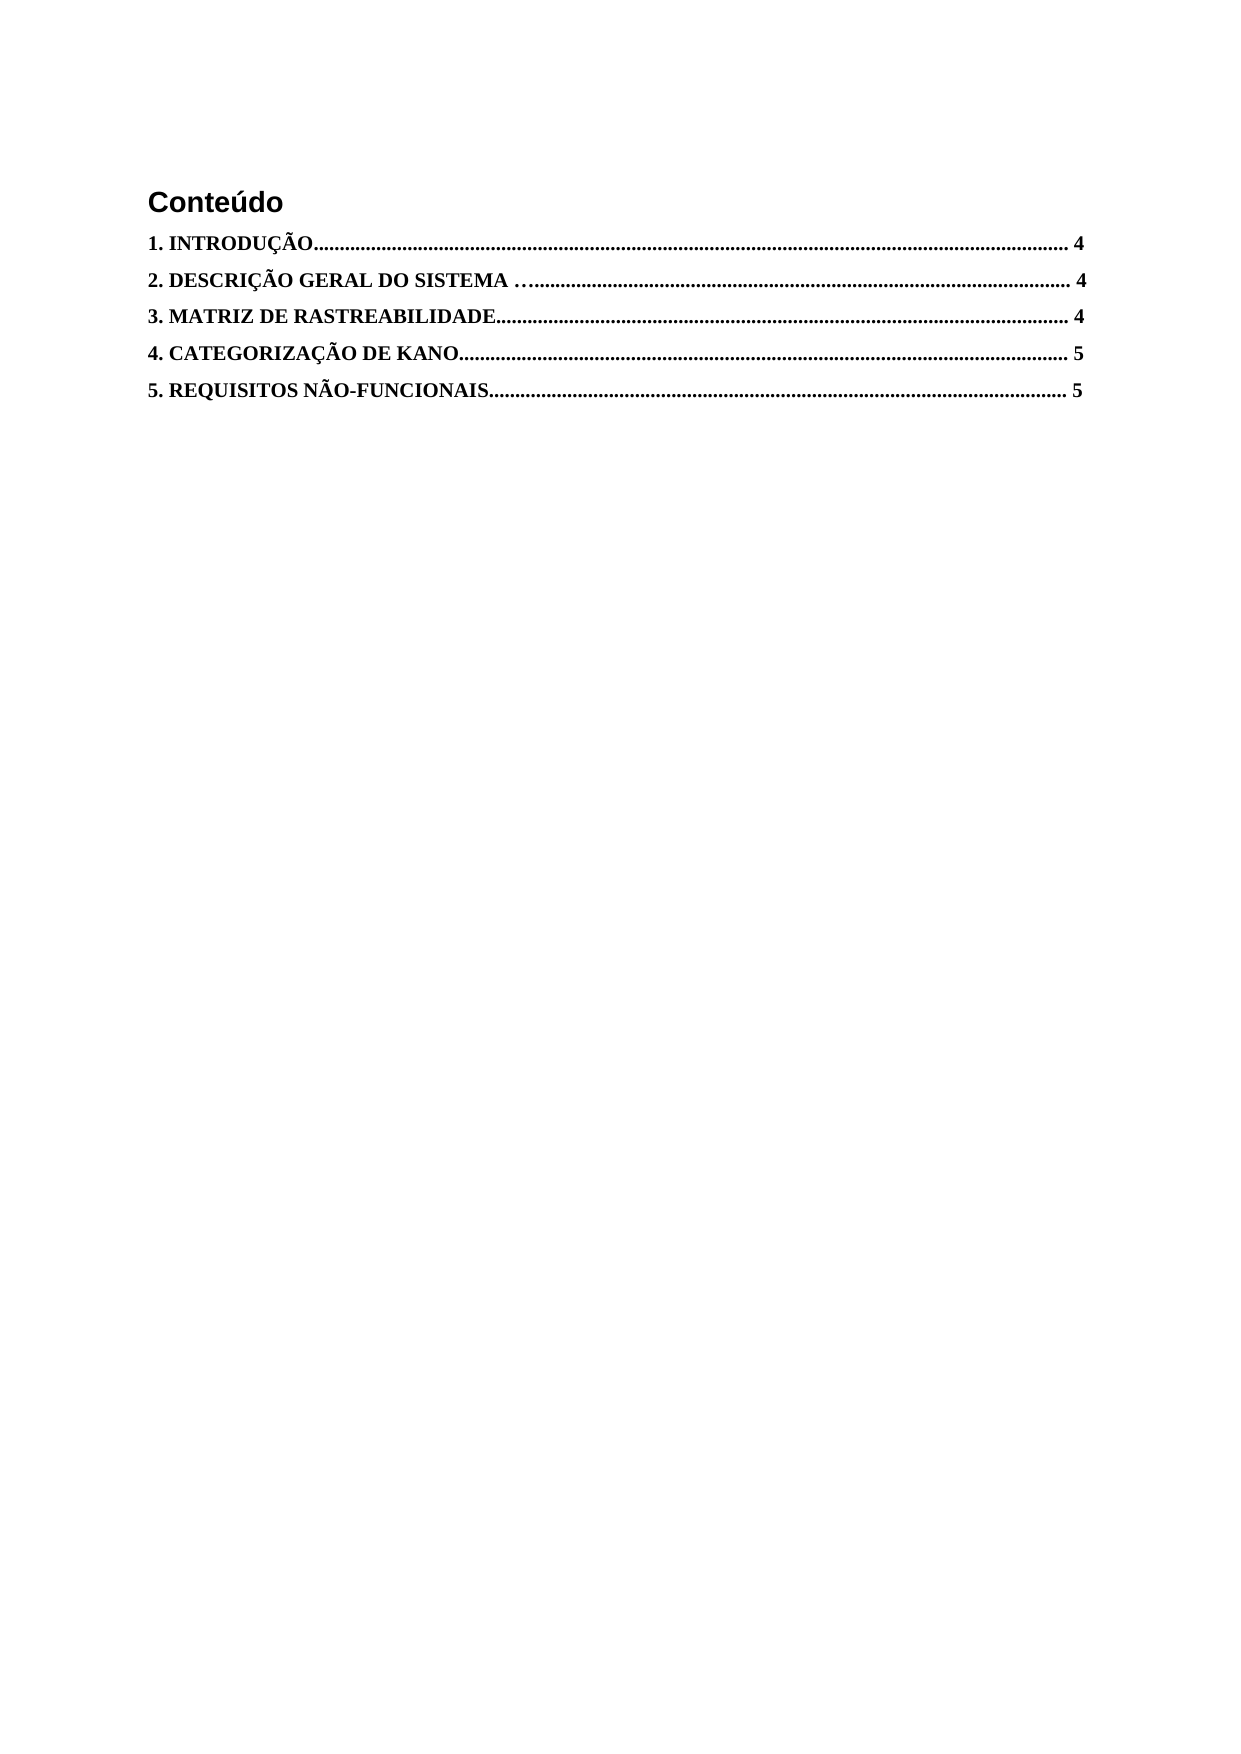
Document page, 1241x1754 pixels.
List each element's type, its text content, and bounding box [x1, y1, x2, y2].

text 1. Introdução................................................................................................................................................. 4 [148, 231, 1092, 255]
text 2. Descrição geral do sistema …....................................................................................................... 4 [148, 268, 1092, 292]
text 5. Requisitos não-funcionaiS............................................................................................................... 5 [148, 377, 1092, 402]
text Conteúdo [148, 185, 1092, 219]
text 3. Matriz de rastreabilidade.............................................................................................................. 4 [148, 304, 1092, 328]
text 4. Categorização de Kano..................................................................................................................... 5 [148, 341, 1092, 365]
